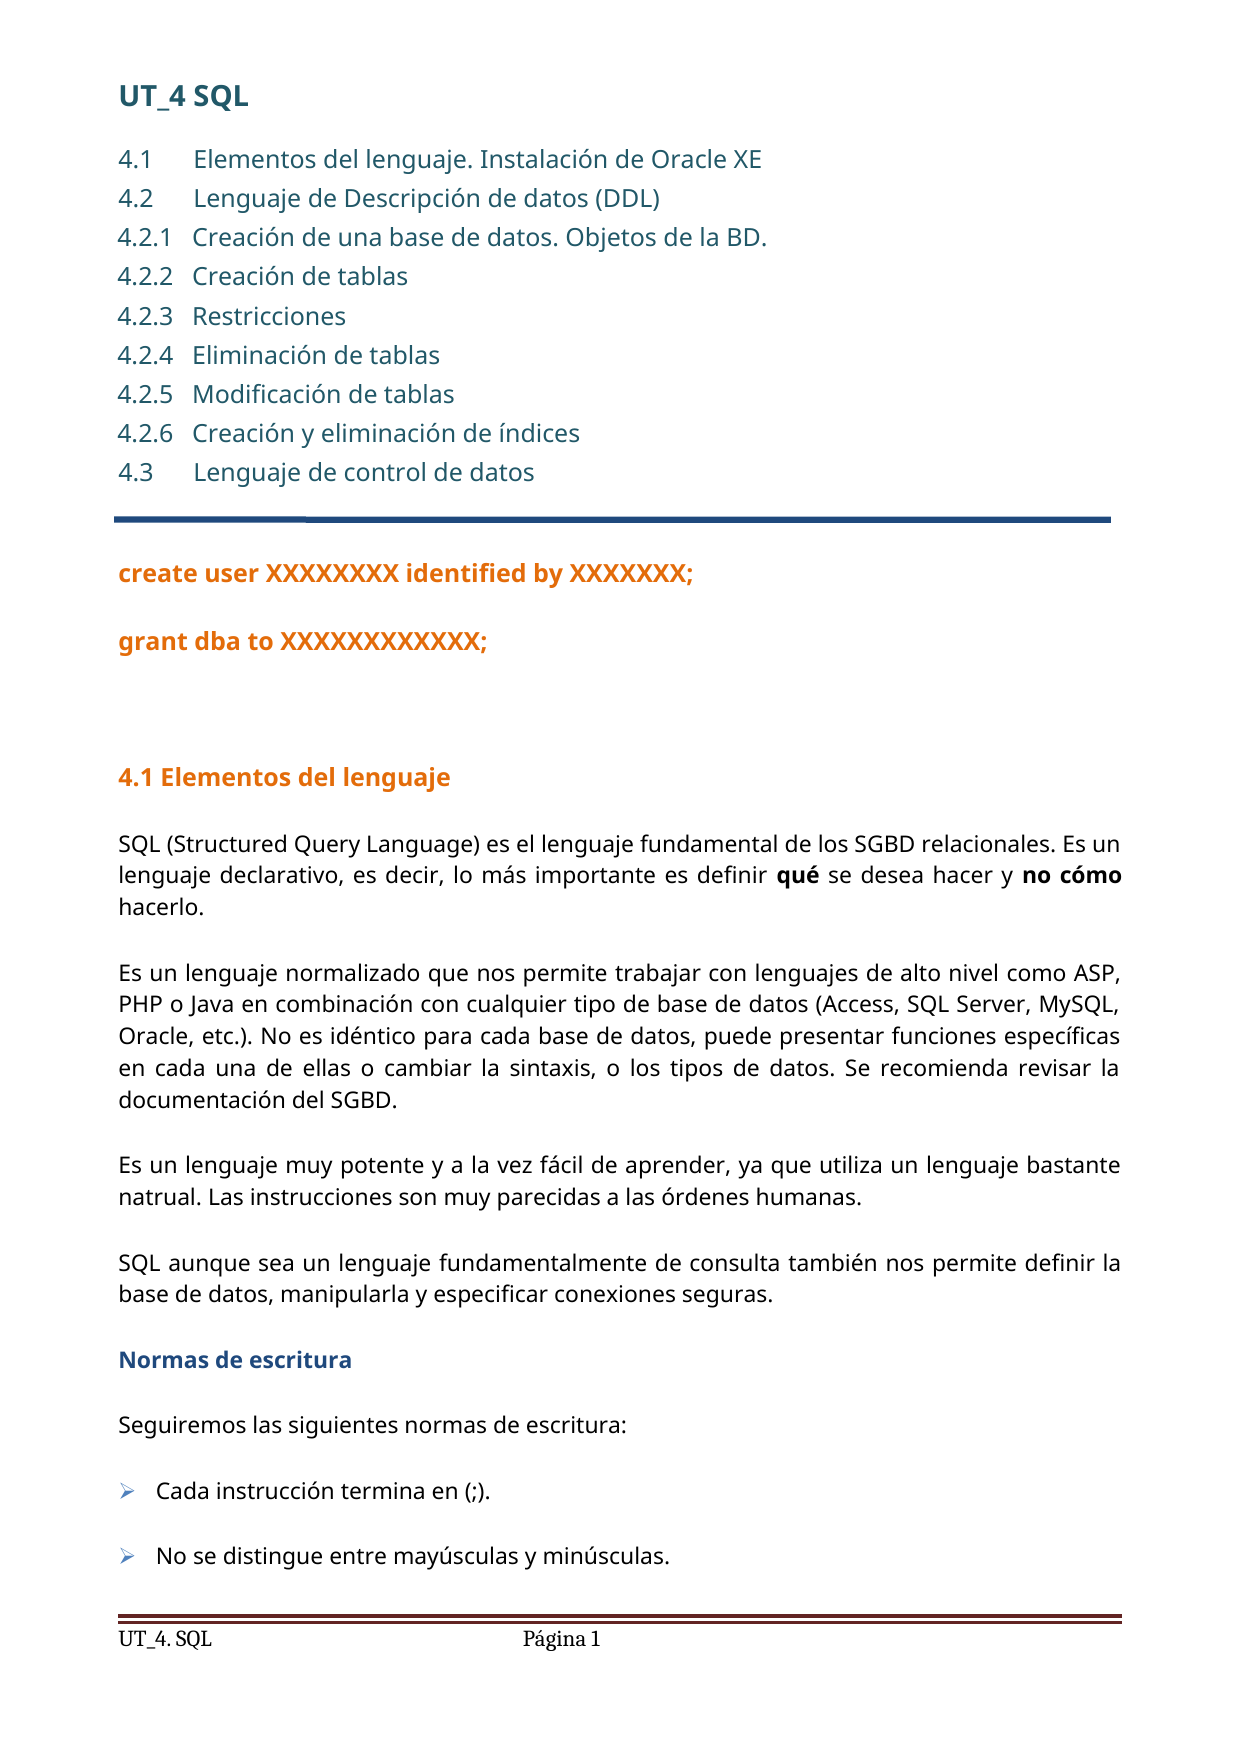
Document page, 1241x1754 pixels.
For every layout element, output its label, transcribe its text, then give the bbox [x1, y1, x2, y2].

text grant dba to XXXXXXXXXXXX; [118, 623, 1122, 658]
list Eliminación de tablas [117, 337, 1122, 371]
text SQL aunque sea un lenguaje fundamentalmente de consulta también nos permite definir la base de datos, manipularla y especificar conexiones seguras. [118, 1246, 1122, 1309]
text SQL (Structured Query Language) es el lenguaje fundamental de los SGBD relacionales. Es un lenguaje declarativo, es decir, lo más importante es definir qué se desea hacer y no cómo hacerlo. [118, 827, 1122, 922]
list Cada instrucción termina en (;). [118, 1474, 1122, 1506]
list Elementos del lenguaje. Instalación de Oracle XE [118, 141, 1122, 176]
text Es un lenguaje muy potente y a la vez fácil de aprender, ya que utiliza un lenguaje bastante natrual. Las instrucciones son muy parecidas a las órdenes humanas. [118, 1149, 1122, 1212]
text create user XXXXXXXX identified by XXXXXXX; [118, 556, 1122, 590]
text Normas de escritura [118, 1343, 1122, 1375]
list Creación y eliminación de índices [117, 416, 1122, 450]
list Creación de una base de datos. Objetos de la BD. [117, 220, 1122, 254]
list No se distingue entre mayúsculas y minúsculas. [118, 1540, 1122, 1572]
text Es un lenguaje normalizado que nos permite trabajar con lenguajes de alto nivel como ASP, PHP o Java en combinación con cualquier tipo de base de datos (Access, SQL Server, MySQL, Oracle, etc.). No es idéntico para cada base de datos, puede presentar funciones específicas en cada una de ellas o cambiar la sintaxis, o los tipos de datos. Se recomienda revisar la documentación del SGBD. [118, 956, 1122, 1115]
list Modificación de tablas [117, 376, 1122, 411]
list Creación de tablas [117, 259, 1122, 293]
text Seguiremos las siguientes normas de escritura: [118, 1409, 1122, 1441]
text UT_4 SQL [118, 75, 1122, 115]
list Restricciones [117, 298, 1122, 332]
text 4.1 Elementos del lenguaje [118, 759, 1122, 793]
list Lenguaje de control de datos [118, 455, 1122, 489]
list Lenguaje de Descripción de datos (DDL) [118, 181, 1122, 215]
